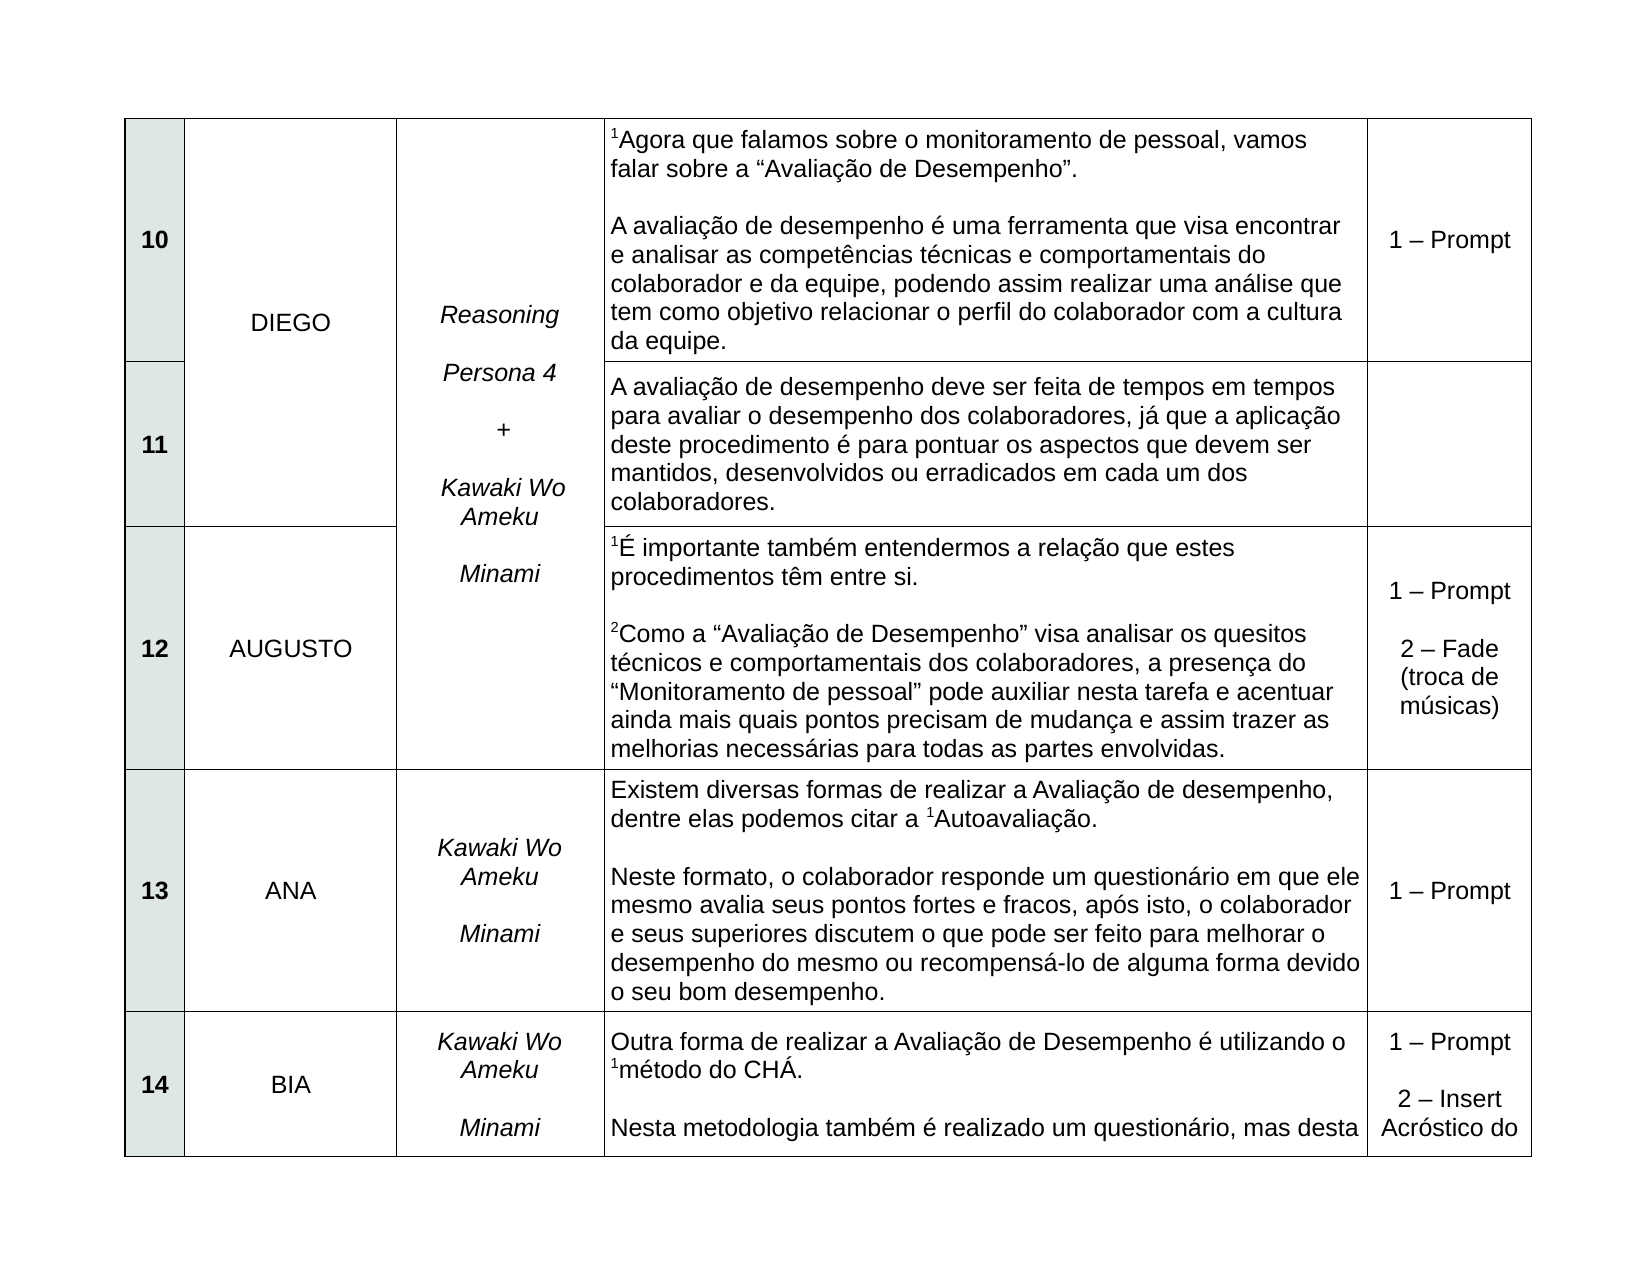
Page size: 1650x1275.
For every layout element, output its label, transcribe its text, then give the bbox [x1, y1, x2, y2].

table_cell Outra forma de realizar a Avaliação de Desempenho é utilizando o 1método do CHÁ. Nesta metodologia também é realizado um questionário, mas desta [605, 1012, 1367, 1156]
table_cell 1Agora que falamos sobre o monitoramento de pessoal, vamos falar sobre a “Avaliação de Desempenho”. A avaliação de desempenho é uma ferramenta que visa encontrar e analisar as competências técnicas e comportamentais do colaborador e da equipe, podendo assim realizar uma análise que tem como objetivo relacionar o perfil do colaborador com a cultura da equipe. [605, 119, 1367, 361]
table_cell 12 [126, 527, 184, 769]
table_cell 13 [126, 770, 184, 1011]
table_cell 1 – Prompt [1368, 770, 1531, 1011]
table_cell Existem diversas formas de realizar a Avaliação de desempenho, dentre elas podemos citar a 1Autoavaliação. Neste formato, o colaborador responde um questionário em que ele mesmo avalia seus pontos fortes e fracos, após isto, o colaborador e seus superiores discutem o que pode ser feito para melhorar o desempenho do mesmo ou recompensá-lo de alguma forma devido o seu bom desempenho. [605, 770, 1367, 1011]
table_cell AUGUSTO [185, 527, 396, 769]
table_cell ANA [185, 770, 396, 1011]
table_cell [1368, 362, 1531, 526]
table_cell Kawaki Wo Ameku Minami [397, 1012, 604, 1156]
table_cell 1 – Prompt 2 – Fade (troca de músicas) [1368, 527, 1531, 769]
table_cell BIA [185, 1012, 396, 1156]
table_cell 14 [126, 1012, 184, 1156]
table_cell DIEGO [185, 119, 396, 526]
table_cell A avaliação de desempenho deve ser feita de tempos em tempos para avaliar o desempenho dos colaboradores, já que a aplicação deste procedimento é para pontuar os aspectos que devem ser mantidos, desenvolvidos ou erradicados em cada um dos colaboradores. [605, 362, 1367, 526]
table_cell 10 [126, 119, 184, 361]
table_cell 1 – Prompt [1368, 119, 1531, 361]
table_cell 11 [126, 362, 184, 526]
table_cell Kawaki Wo Ameku Minami [397, 770, 604, 1011]
table_cell 1 – Prompt 2 – Insert Acróstico do [1368, 1012, 1531, 1156]
table_cell 1É importante também entendermos a relação que estes procedimentos têm entre si. 2Como a “Avaliação de Desempenho” visa analisar os quesitos técnicos e comportamentais dos colaboradores, a presença do “Monitoramento de pessoal” pode auxiliar nesta tarefa e acentuar ainda mais quais pontos precisam de mudança e assim trazer as melhorias necessárias para todas as partes envolvidas. [605, 527, 1367, 769]
table_cell Reasoning Persona 4 + Kawaki Wo Ameku Minami [397, 119, 604, 769]
